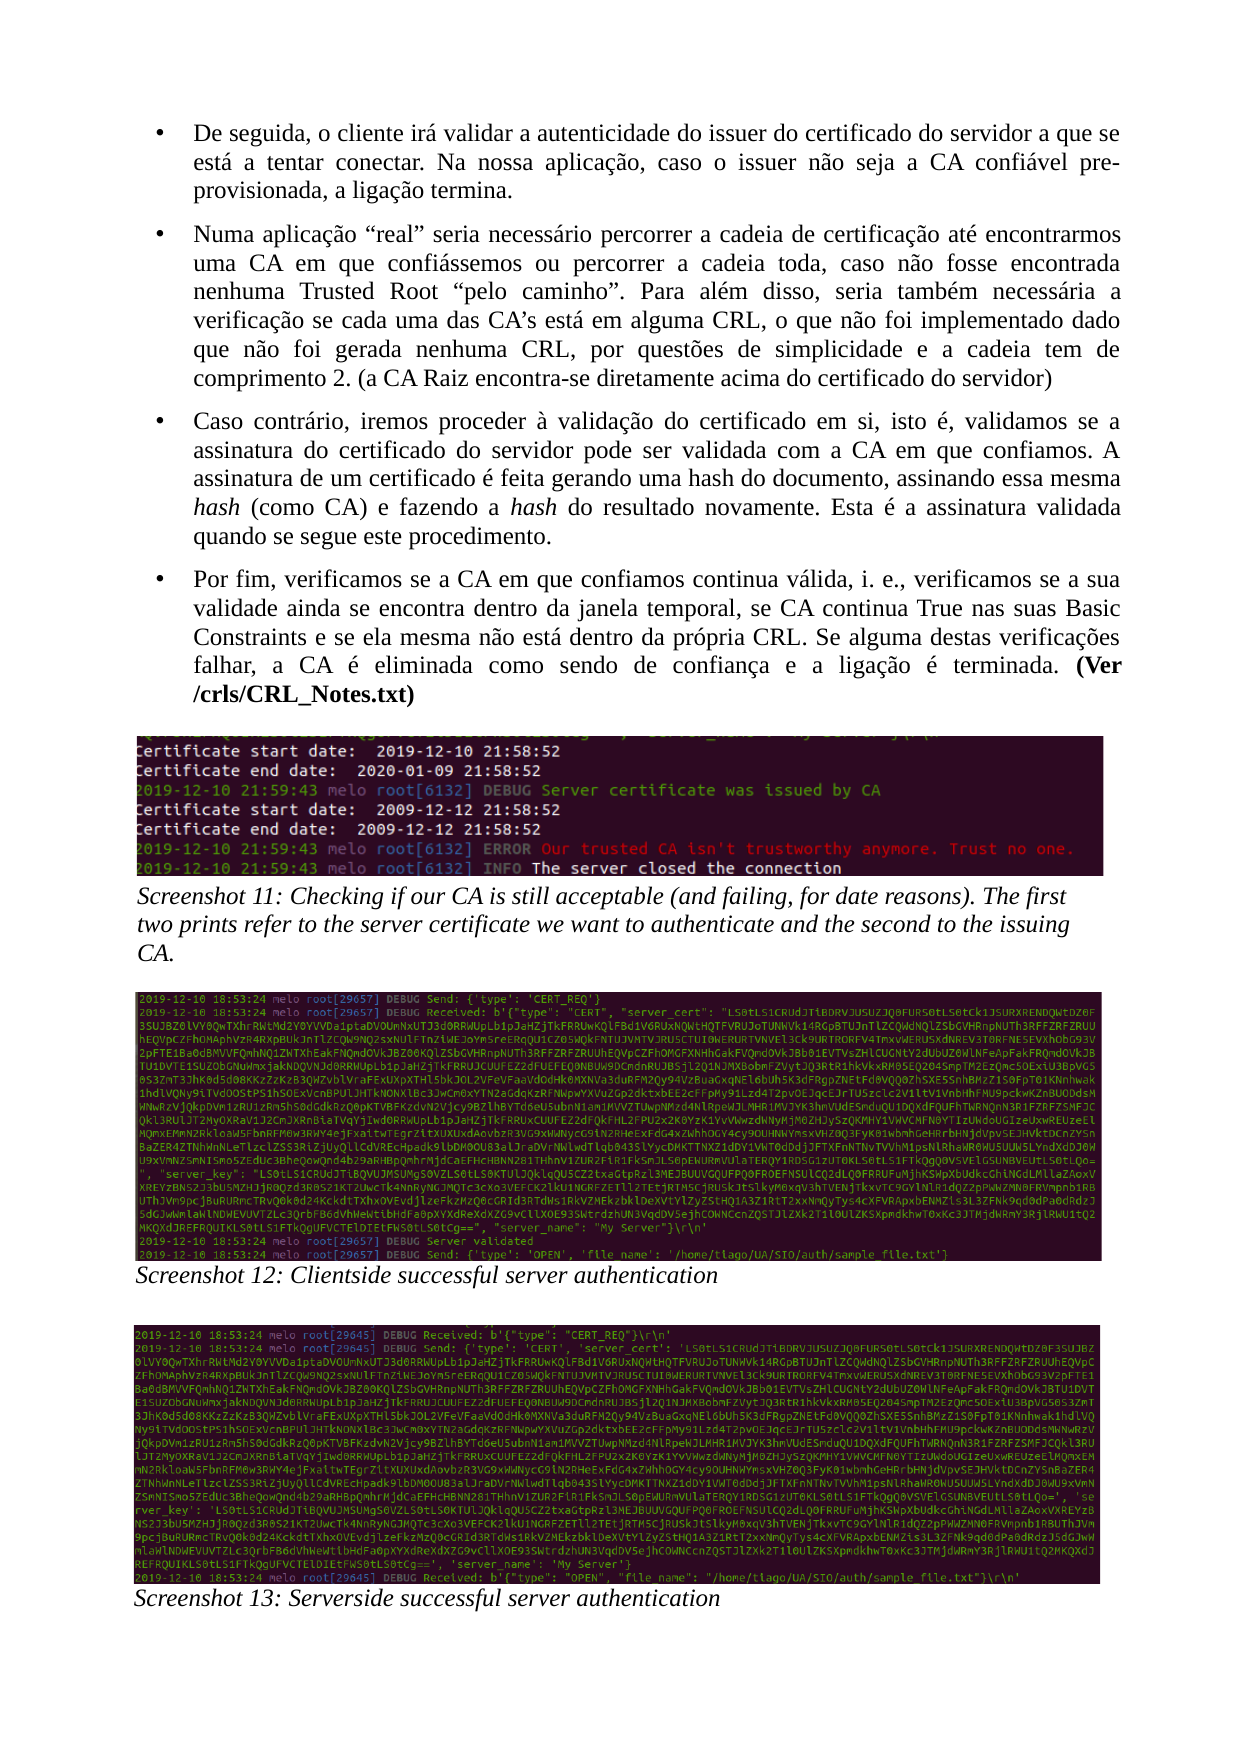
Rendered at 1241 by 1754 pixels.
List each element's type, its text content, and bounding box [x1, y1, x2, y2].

list Screenshot 11: Checking if our CA is still acceptable (and failing, for date reasons). The first two prints refer to the server certificate we want to authenticate and the second to the issuing CA. [137, 876, 1103, 967]
list Caso contrário, iremos proceder à validação do certificado em si, isto é, validamos se a assinatura do certificado do servidor pode ser validada com a CA em que confiamos. A assinatura de um certificado é feita gerando uma hash do documento, assinando essa mesma hash (como CA) e fazendo a hash do resultado novamente. Esta é a assinatura validada quando se segue este procedimento. [156, 406, 1122, 550]
list Por fim, verificamos se a CA em que confiamos continua válida, i. e., verificamos se a sua validade ainda se encontra dentro da janela temporal, se CA continua True nas suas Basic Constraints e se ela mesma não está dentro da própria CRL. Se alguma destas verificações falhar, a CA é eliminada como sendo de confiança e a ligação é terminada. (Ver /crls/CRL_Notes.txt) [156, 564, 1122, 708]
list [137, 724, 1103, 736]
list Screenshot 13: Serverside successful server authentication [134, 1584, 1100, 1612]
list Screenshot 12: Clientside successful server authentication [135, 1261, 1102, 1289]
list De seguida, o cliente irá validar a autenticidade do issuer do certificado do servidor a que se está a tentar conectar. Na nossa aplicação, caso o issuer não seja a CA confiável pre-provisionada, a ligação termina. [156, 118, 1122, 204]
list [134, 1318, 1100, 1325]
picture [133, 1325, 1101, 1584]
list [134, 1305, 1100, 1318]
picture [135, 992, 1102, 1261]
list Numa aplicação “real” seria necessário percorrer a cadeia de certificação até encontrarmos uma CA em que confiássemos ou percorrer a cadeia toda, caso não fosse encontrada nenhuma Trusted Root “pelo caminho”. Para além disso, seria também necessária a verificação se cada uma das CA’s está em alguma CRL, o que não foi implementado dado que não foi gerada nenhuma CRL, por questões de simplicidade e a cadeia tem de comprimento 2. (a CA Raiz encontra-se diretamente acima do certificado do servidor) [156, 219, 1122, 391]
picture [136, 736, 1104, 876]
list [135, 980, 1102, 992]
